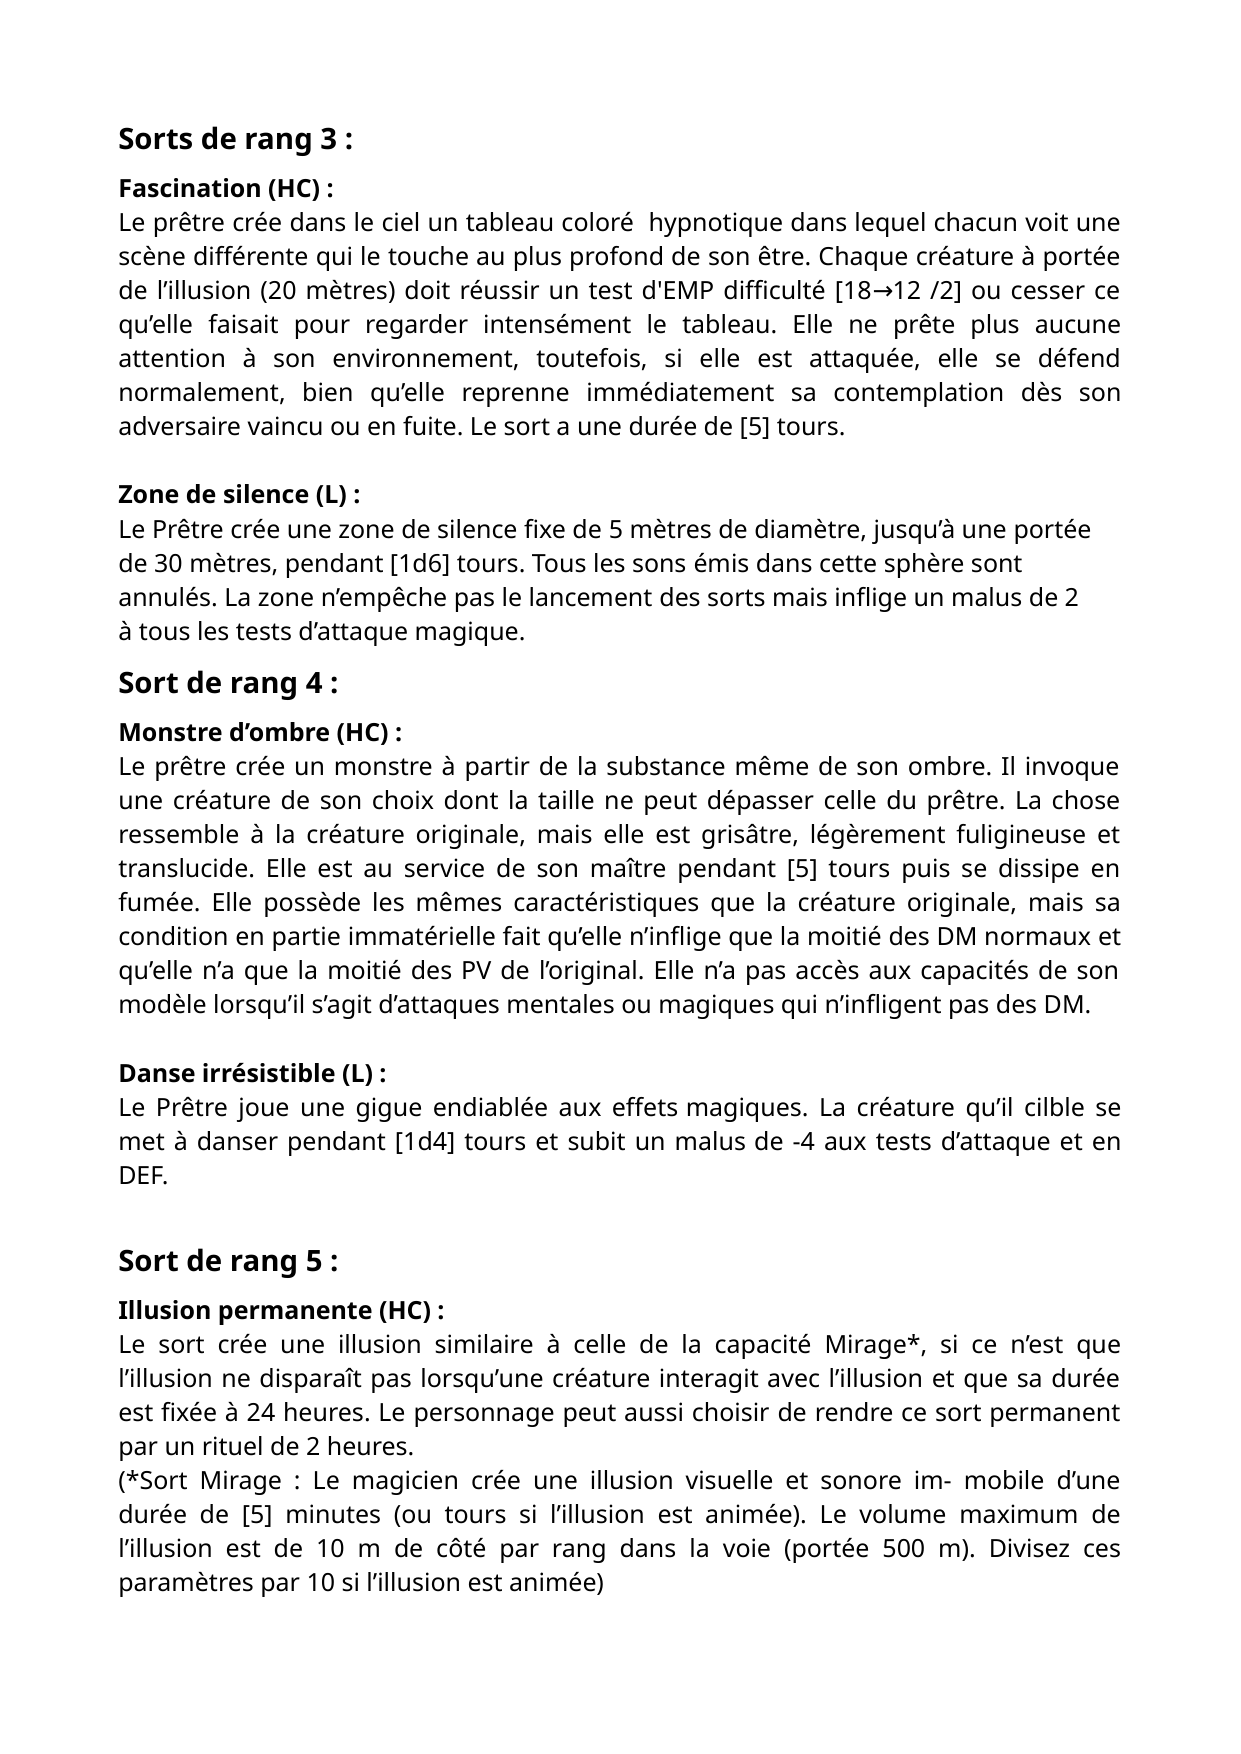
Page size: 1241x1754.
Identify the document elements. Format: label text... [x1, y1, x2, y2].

text Le prêtre crée un monstre à partir de la substance même de son ombre. Il invoque une créature de son choix dont la taille ne peut dépasser celle du prêtre. La chose ressemble à la créature originale, mais elle est grisâtre, légèrement fuligineuse et translucide. Elle est au service de son maître pendant [5] tours puis se dissipe en fumée. Elle possède les mêmes caractéristiques que la créature originale, mais sa condition en partie immatérielle fait qu’elle n’inflige que la moitié des DM normaux et qu’elle n’a que la moitié des PV de l’original. Elle n’a pas accès aux capacités de son modèle lorsqu’il s’agit d’attaques mentales ou magiques qui n’infligent pas des DM. [118, 749, 1122, 1021]
text (*Sort Mirage : Le magicien crée une illusion visuelle et sonore im- mobile d’une durée de [5] minutes (ou tours si l’illusion est animée). Le volume maximum de l’illusion est de 10 m de côté par rang dans la voie (portée 500 m). Divisez ces paramètres par 10 si l’illusion est animée) [118, 1463, 1122, 1599]
subtitle Sort de rang 4 : [118, 662, 1122, 702]
text Zone de silence (L) : [118, 477, 1122, 511]
text Le prêtre crée dans le ciel un tableau coloré hypnotique dans lequel chacun voit une scène différente qui le touche au plus profond de son être. Chaque créature à portée de l’illusion (20 mètres) doit réussir un test d'EMP difficulté [18→12 /2] ou cesser ce qu’elle faisait pour regarder intensément le tableau. Elle ne prête plus aucune attention à son environnement, toutefois, si elle est attaquée, elle se défend normalement, bien qu’elle reprenne immédiatement sa contemplation dès son adversaire vaincu ou en fuite. Le sort a une durée de [5] tours. [118, 205, 1122, 443]
text Illusion permanente (HC) : [118, 1293, 1122, 1327]
subtitle Sorts de rang 3 : [118, 118, 1122, 158]
text Danse irrésistible (L) : [118, 1055, 1122, 1089]
text Le Prêtre crée une zone de silence fixe de 5 mètres de diamètre, jusqu’à une portée de 30 mètres, pendant [1d6] tours. Tous les sons émis dans cette sphère sont annulés. La zone n’empêche pas le lancement des sorts mais inflige un malus de 2 à tous les tests d’attaque magique. [118, 511, 1122, 647]
text Le Prêtre joue une gigue endiablée aux effets magiques. La créature qu’il cilble se met à danser pendant [1d4] tours et subit un malus de -4 aux tests d’attaque et en DEF. [118, 1089, 1122, 1191]
text Fascination (HC) : [118, 171, 1122, 205]
subtitle Sort de rang 5 : [118, 1240, 1122, 1280]
text Monstre d’ombre (HC) : [118, 714, 1122, 749]
text Le sort crée une illusion similaire à celle de la capacité Mirage*, si ce n’est que l’illusion ne disparaît pas lorsqu’une créature interagit avec l’illusion et que sa durée est fixée à 24 heures. Le personnage peut aussi choisir de rendre ce sort permanent par un rituel de 2 heures. [118, 1327, 1122, 1463]
